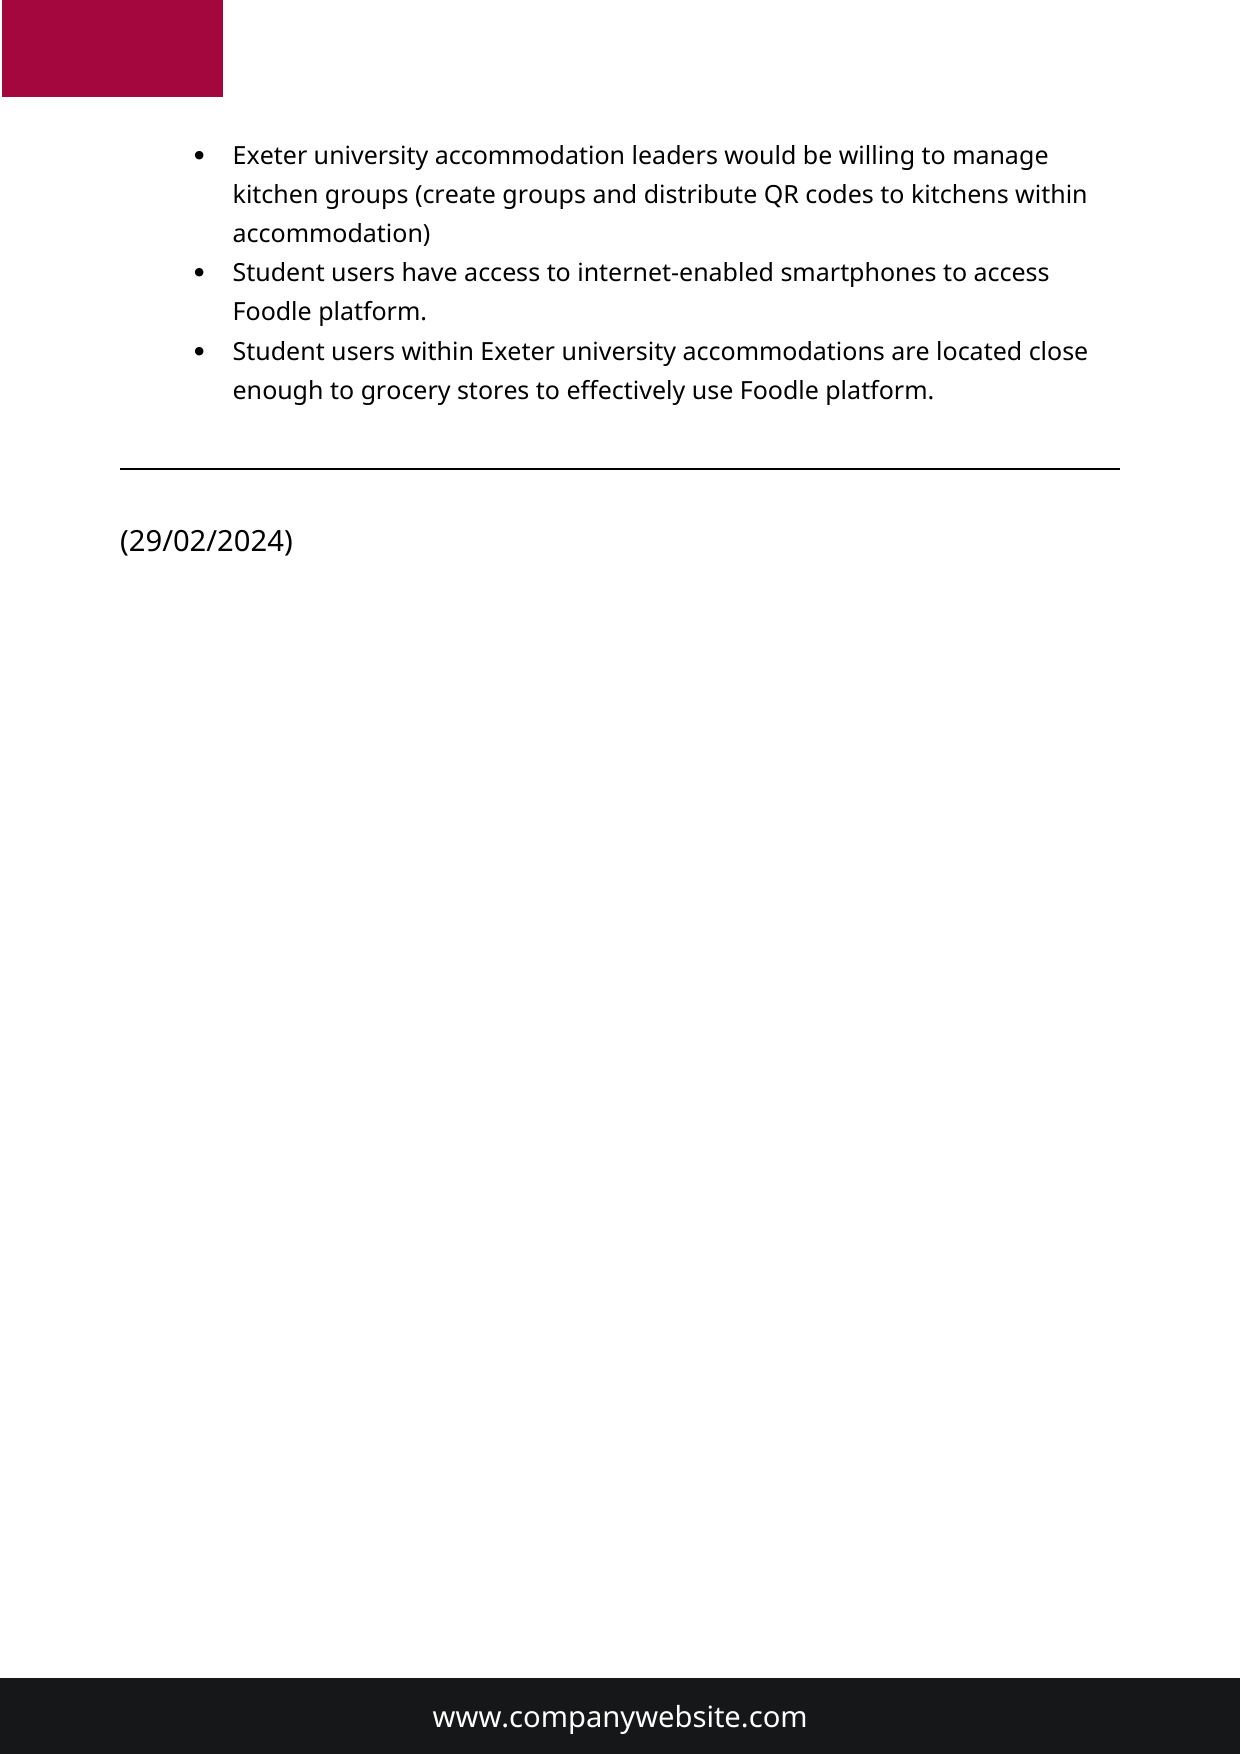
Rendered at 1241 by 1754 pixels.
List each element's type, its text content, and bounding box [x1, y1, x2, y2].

list Exeter university accommodation leaders would be willing to manage kitchen groups (create groups and distribute QR codes to kitchens within accommodation) [195, 137, 1120, 250]
list Student users have access to internet-enabled smartphones to access Foodle platform. [195, 255, 1120, 328]
text (29/02/2024) [120, 521, 1120, 560]
list Student users within Exeter university accommodations are located close enough to grocery stores to effectively use Foodle platform. [195, 333, 1120, 406]
